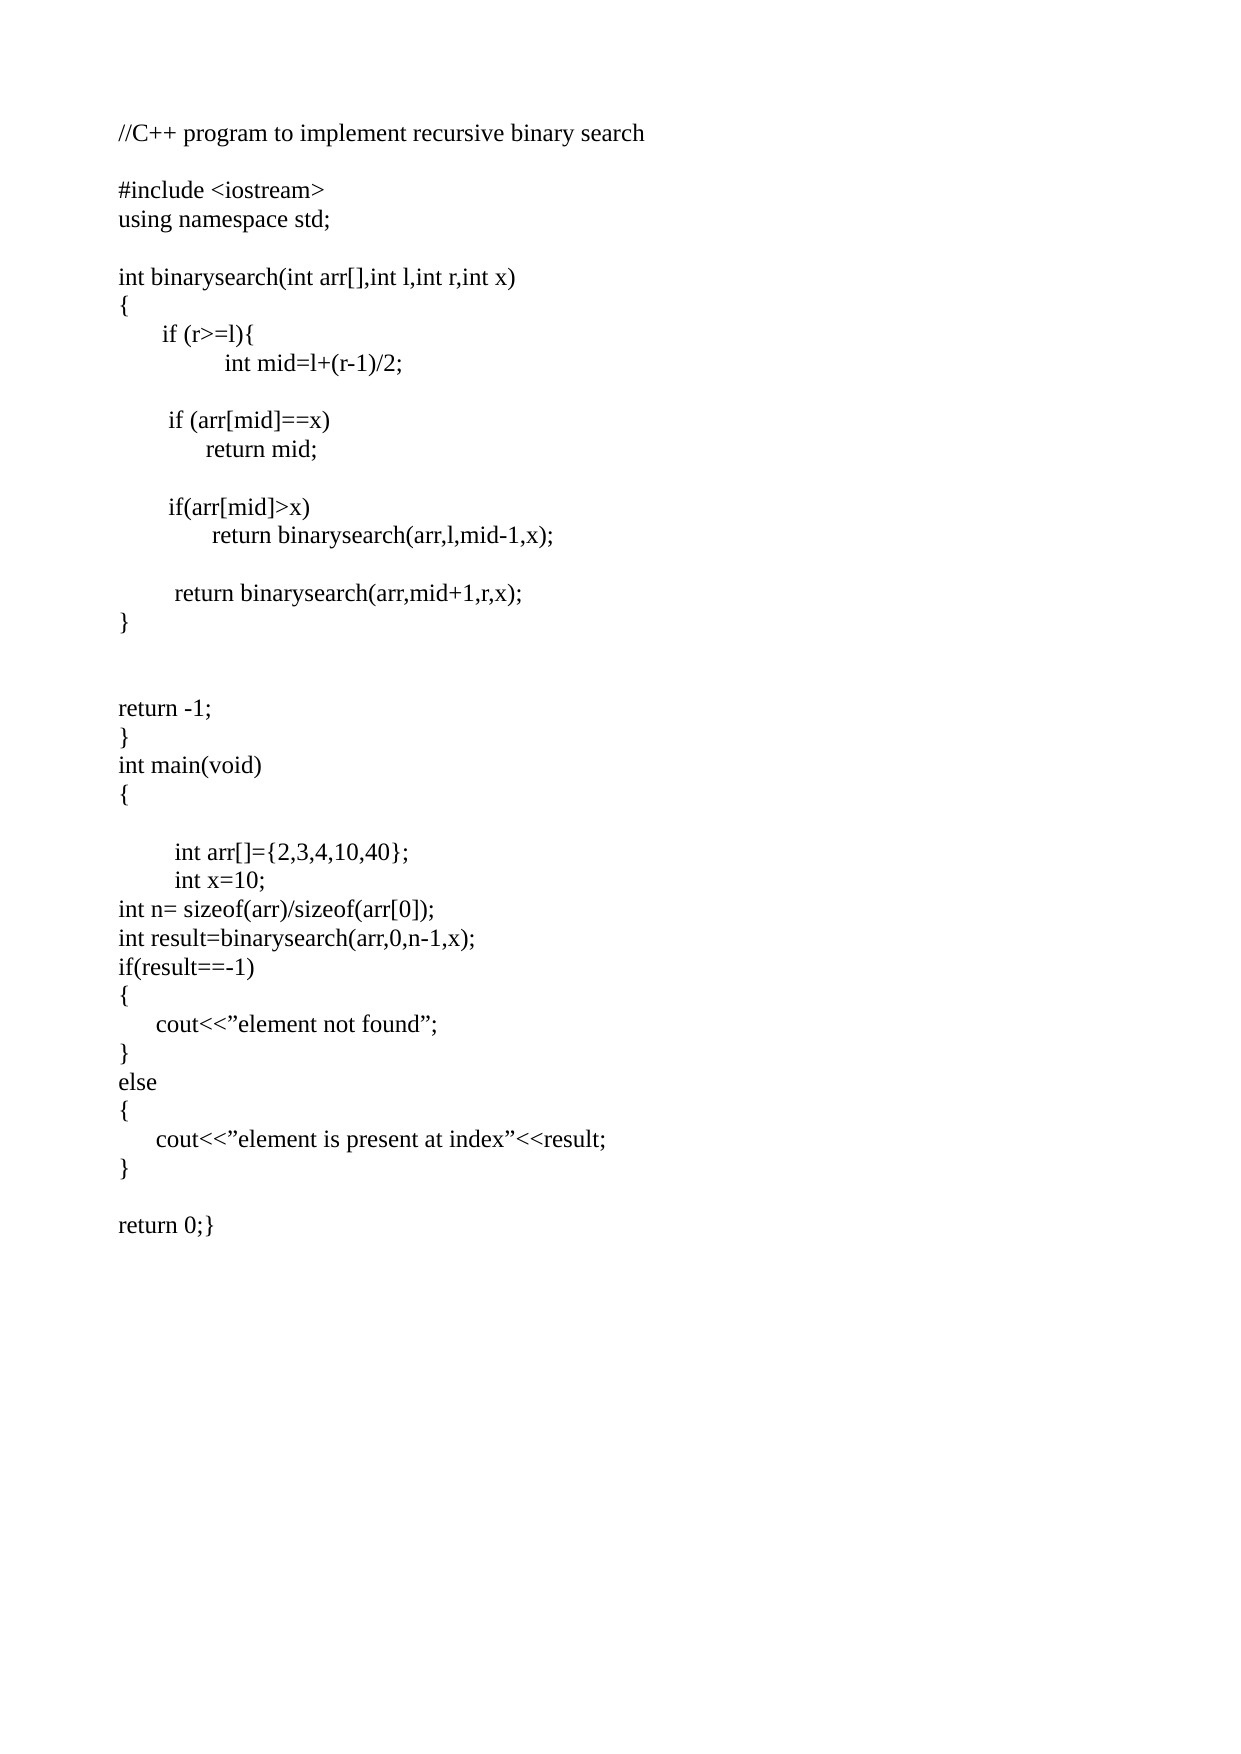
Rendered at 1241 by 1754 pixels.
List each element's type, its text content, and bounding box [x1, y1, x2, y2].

text cout<<”element is present at index”<<result; [118, 1124, 1122, 1153]
text int mid=l+(r-1)/2; [118, 348, 1122, 377]
text { [118, 291, 1122, 319]
text if(result==-1) [118, 952, 1122, 981]
text return binarysearch(arr,l,mid-1,x); [118, 521, 1122, 549]
text } [118, 607, 1122, 636]
text return 0;} [118, 1211, 1122, 1239]
text int main(void) [118, 751, 1122, 779]
text if (r>=l){ [118, 319, 1122, 348]
text { [118, 1096, 1122, 1124]
text return mid; [118, 434, 1122, 463]
text int arr[]={2,3,4,10,40}; [118, 837, 1122, 866]
text } [118, 722, 1122, 751]
text if(arr[mid]>x) [118, 492, 1122, 521]
text return binarysearch(arr,mid+1,r,x); [118, 578, 1122, 607]
text using namespace std; [118, 204, 1122, 233]
text int result=binarysearch(arr,0,n-1,x); [118, 923, 1122, 952]
text int x=10; [118, 866, 1122, 894]
text { [118, 981, 1122, 1009]
text //C++ program to implement recursive binary search [118, 118, 1122, 147]
text else [118, 1067, 1122, 1096]
text return -1; [118, 693, 1122, 722]
text if (arr[mid]==x) [118, 406, 1122, 434]
text } [118, 1153, 1122, 1182]
text cout<<”element not found”; [118, 1009, 1122, 1038]
text #include <iostream> [118, 176, 1122, 204]
text { [118, 779, 1122, 808]
text } [118, 1038, 1122, 1067]
text int binarysearch(int arr[],int l,int r,int x) [118, 262, 1122, 291]
text int n= sizeof(arr)/sizeof(arr[0]); [118, 894, 1122, 923]
